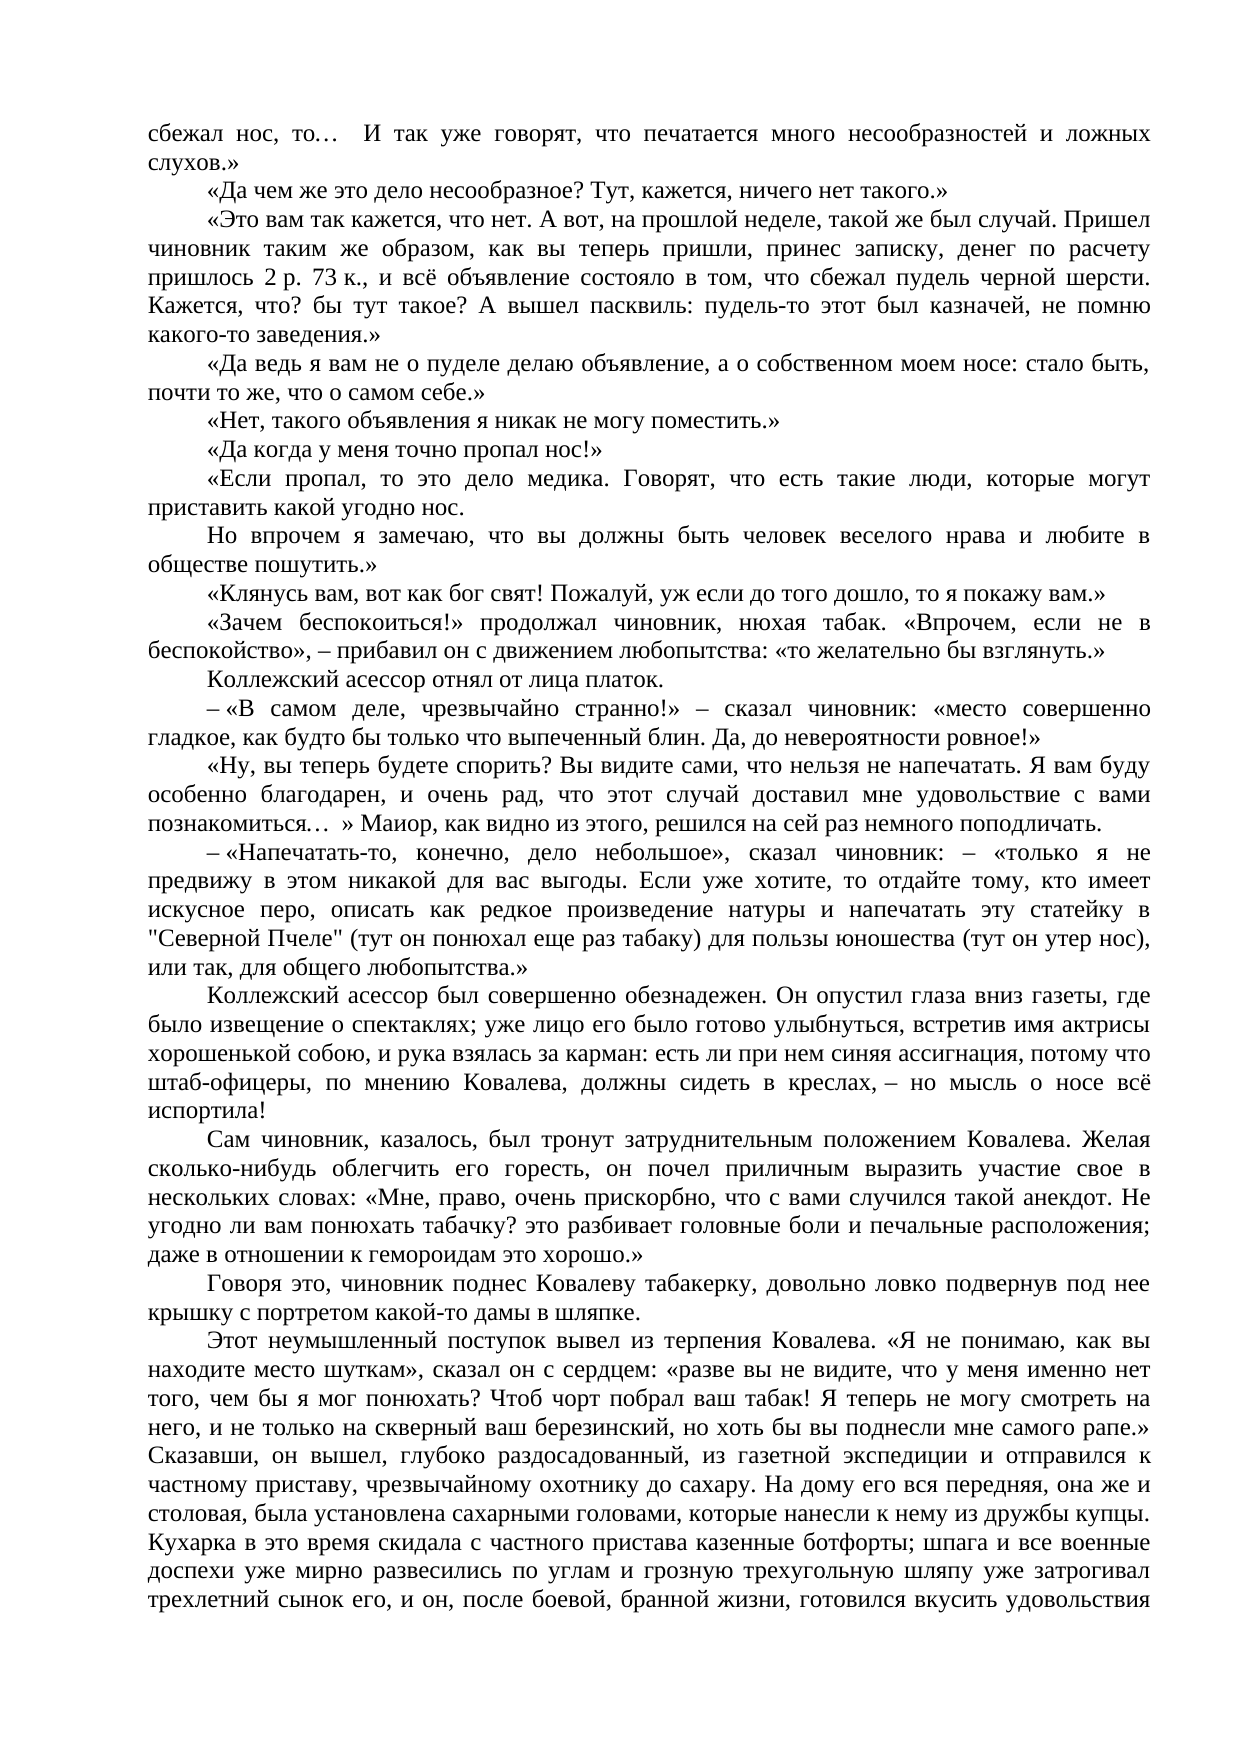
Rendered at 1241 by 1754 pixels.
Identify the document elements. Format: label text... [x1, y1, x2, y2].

text «Это вам так кажется, что нет. А вот, на прошлой неделе, такой же был случай. Пришел чиновник таким же образом, как вы теперь пришли, принес записку, денег по расчету пришлось 2 р. 73 к., и всё объявление состояло в том, что сбежал пудель черной шерсти. Кажется, что? бы тут такое? А вышел пасквиль: пудель-то этот был казначей, не помню какого-то заведения.» [148, 204, 1152, 348]
text – «Напечатать-то, конечно, дело небольшое», сказал чиновник: – «только я не предвижу в этом никакой для вас выгоды. Если уже хотите, то отдайте тому, кто имеет искусное перо, описать как редкое произведение натуры и напечатать эту статейку в "Северной Пчеле" (тут он понюхал еще раз табаку) для пользы юношества (тут он утер нос), или так, для общего любопытства.» [148, 837, 1152, 981]
text «Если пропал, то это дело медика. Говорят, что есть такие люди, которые могут приставить какой угодно нос. [148, 463, 1152, 521]
text «Да ведь я вам не о пуделе делаю объявление, а о собственном моем носе: стало быть, почти то же, что о самом себе.» [148, 348, 1152, 406]
text Коллежский асессор отнял от лица платок. [148, 664, 1152, 693]
text Сам чиновник, казалось, был тронут затруднительным положением Ковалева. Желая сколько-нибудь облегчить его горесть, он почел приличным выразить участие свое в нескольких словах: «Мне, право, очень прискорбно, что с вами случился такой анекдот. Не угодно ли вам понюхать табачку? это разбивает головные боли и печальные расположения; даже в отношении к гемороидам это хорошо.» [148, 1124, 1152, 1268]
text Этот неумышленный поступок вывел из терпения Ковалева. «Я не понимаю, как вы находите место шуткам», сказал он с сердцем: «разве вы не видите, что у меня именно нет того, чем бы я мог понюхать? Чтоб чорт побрал ваш табак! Я теперь не могу смотреть на него, и не только на скверный ваш березинский, но хоть бы вы поднесли мне самого рапе.» Сказавши, он вышел, глубоко раздосадованный, из газетной экспедиции и отправился к частному приставу, чрезвычайному охотнику до сахару. На дому его вся передняя, она же и столовая, была установлена сахарными головами, которые нанесли к нему из дружбы купцы. Кухарка в это время скидала с частного пристава казенные ботфорты; шпага и все военные доспехи уже мирно развесились по углам и грозную трехугольную шляпу уже затрогивал трехлетний сынок его, и он, после боевой, бранной жизни, готовился вкусить удовольствия [148, 1326, 1152, 1613]
text сбежал нос, то… И так уже говорят, что печатается много несообразностей и ложных слухов.» [148, 118, 1152, 176]
text «Да когда у меня точно пропал нос!» [148, 434, 1152, 463]
text «Клянусь вам, вот как бог свят! Пожалуй, уж если до того дошло, то я покажу вам.» [148, 578, 1152, 607]
text Коллежский асессор был совершенно обезнадежен. Он опустил глаза вниз газеты, где было извещение о спектаклях; уже лицо его было готово улыбнуться, встретив имя актрисы хорошенькой собою, и рука взялась за карман: есть ли при нем синяя ассигнация, потому что штаб-офицеры, по мнению Ковалева, должны сидеть в креслах, – но мысль о носе всё испортила! [148, 981, 1152, 1124]
text «Да чем же это дело несообразное? Тут, кажется, ничего нет такого.» [148, 176, 1152, 204]
text Но впрочем я замечаю, что вы должны быть человек веселого нрава и любите в обществе пошутить.» [148, 521, 1152, 578]
text Говоря это, чиновник поднес Ковалеву табакерку, довольно ловко подвернув под нее крышку с портретом какой-то дамы в шляпке. [148, 1268, 1152, 1326]
text «Зачем беспокоиться!» продолжал чиновник, нюхая табак. «Впрочем, если не в беспокойство», – прибавил он с движением любопытства: «то желательно бы взглянуть.» [148, 607, 1152, 664]
text «Ну, вы теперь будете спорить? Вы видите сами, что нельзя не напечатать. Я вам буду особенно благодарен, и очень рад, что этот случай доставил мне удовольствие с вами познакомиться… » Маиор, как видно из этого, решился на сей раз немного поподличать. [148, 751, 1152, 837]
text – «В самом деле, чрезвычайно странно!» – сказал чиновник: «место совершенно гладкое, как будто бы только что выпеченный блин. Да, до невероятности ровное!» [148, 693, 1152, 751]
text «Нет, такого объявления я никак не могу поместить.» [148, 406, 1152, 434]
